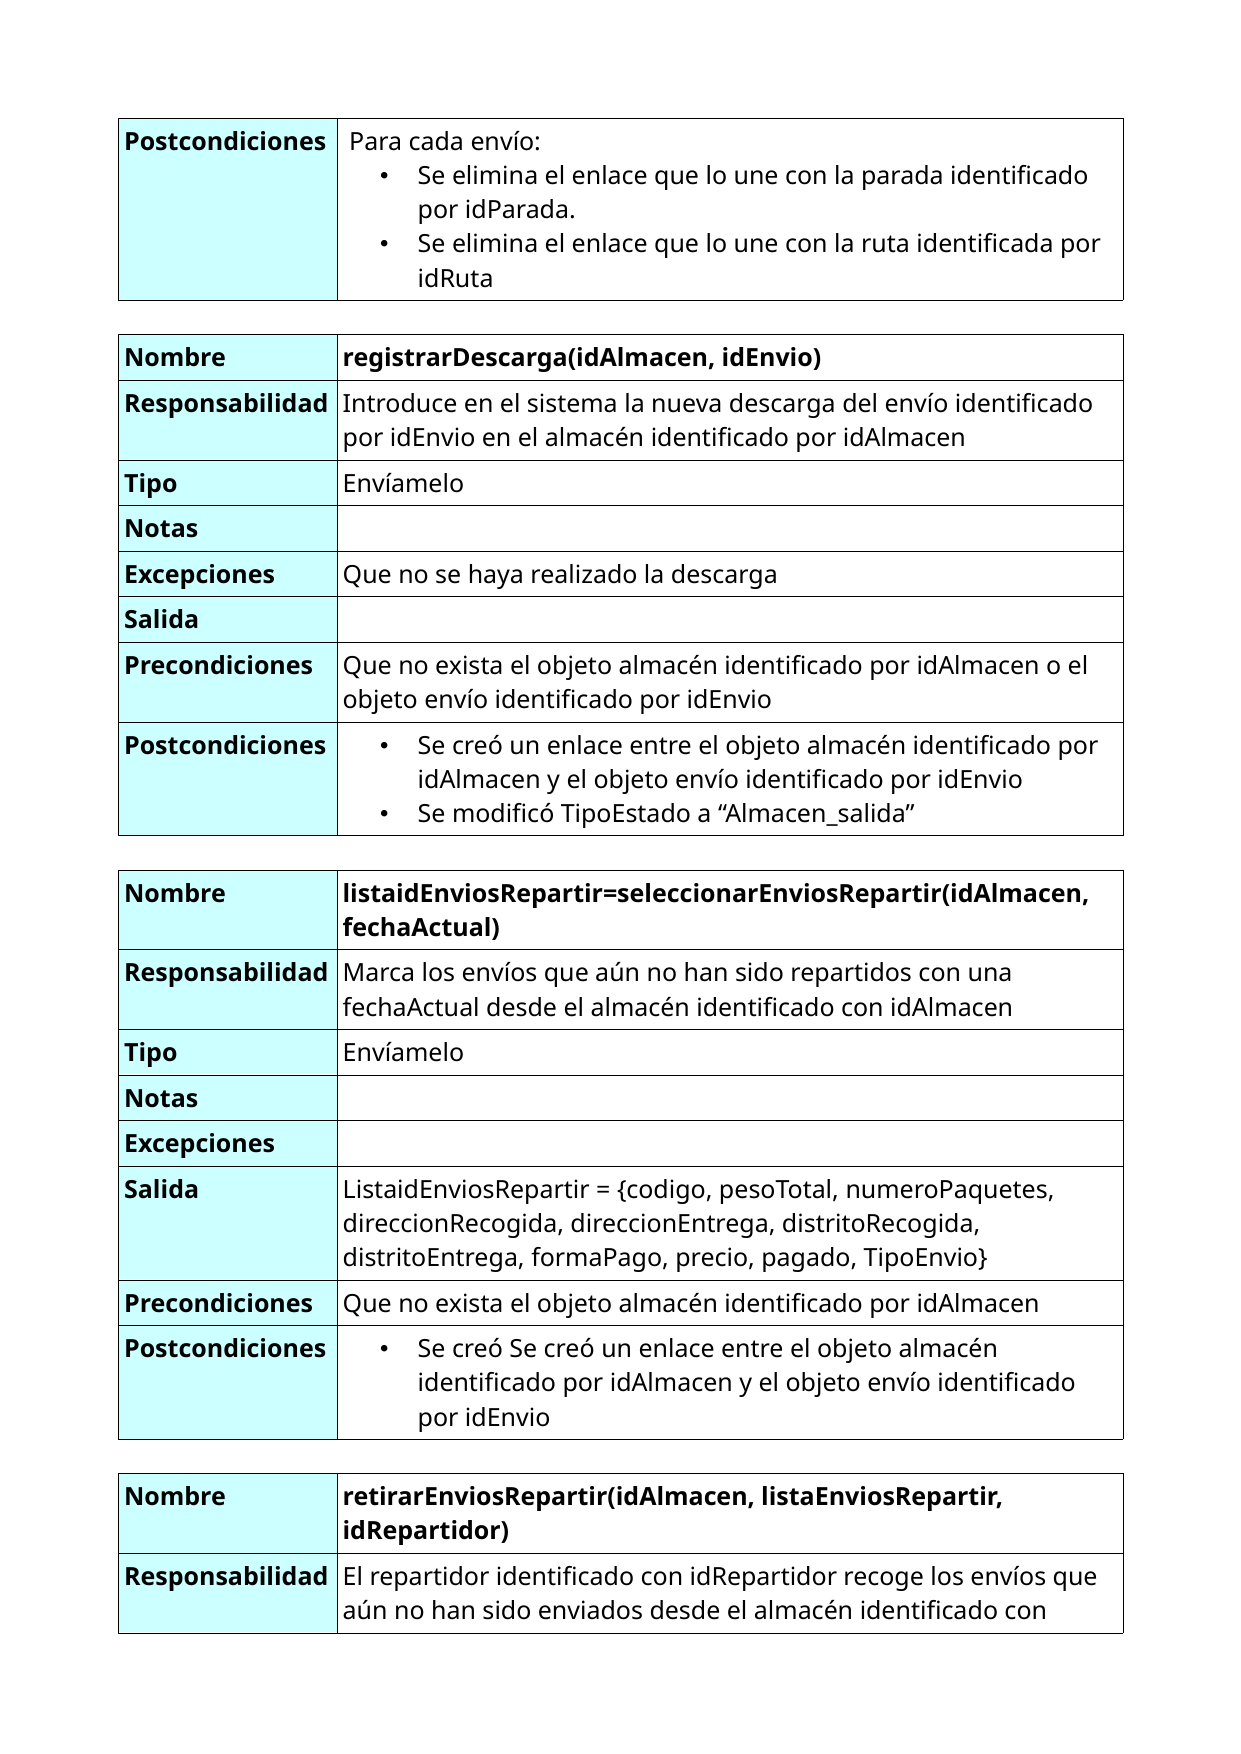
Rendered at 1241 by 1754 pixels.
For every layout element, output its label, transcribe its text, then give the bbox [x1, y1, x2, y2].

table_cell Postcondiciones [119, 723, 337, 835]
table_cell Precondiciones [119, 643, 337, 722]
table_cell Responsabilidad [119, 381, 337, 459]
table_cell Excepciones [119, 552, 337, 596]
table_cell Responsabilidad [119, 1554, 337, 1632]
table_cell Salida [119, 1167, 337, 1279]
table_cell Envíamelo [338, 1030, 1123, 1074]
table_header Nombre [119, 1474, 337, 1553]
table_cell Que no exista el objeto almacén identificado por idAlmacen o el objeto envío identificado por idEnvio [338, 643, 1123, 722]
table_cell Notas [119, 1076, 337, 1120]
table_cell Que no se haya realizado la descarga [338, 552, 1123, 596]
table_cell Que no exista el objeto almacén identificado por idAlmacen [338, 1281, 1123, 1325]
table_header retirarEnviosRepartir(idAlmacen, listaEnviosRepartir, idRepartidor) [338, 1474, 1123, 1553]
table_cell Envíamelo [338, 461, 1123, 505]
table_cell Se creó un enlace entre el objeto almacén identificado por idAlmacen y el objeto envío identificado por idEnvio Se modificó TipoEstado a “Almacen_salida” [338, 723, 1123, 835]
table_cell Se creó Se creó un enlace entre el objeto almacén identificado por idAlmacen y el objeto envío identificado por idEnvio [338, 1326, 1123, 1439]
table_cell [338, 597, 1123, 642]
table_cell Notas [119, 506, 337, 551]
table_cell Introduce en el sistema la nueva descarga del envío identificado por idEnvio en el almacén identificado por idAlmacen [338, 381, 1123, 459]
table_cell Tipo [119, 461, 337, 505]
table_cell Precondiciones [119, 1281, 337, 1325]
table_header listaidEnviosRepartir=seleccionarEnviosRepartir(idAlmacen, fechaActual) [338, 871, 1123, 949]
table_cell Postcondiciones [119, 1326, 337, 1439]
table_cell Marca los envíos que aún no han sido repartidos con una fechaActual desde el almacén identificado con idAlmacen [338, 950, 1123, 1029]
table_cell [338, 1076, 1123, 1120]
table_cell ListaidEnviosRepartir = {codigo, pesoTotal, numeroPaquetes, direccionRecogida, direccionEntrega, distritoRecogida, distritoEntrega, formaPago, precio, pagado, TipoEnvio} [338, 1167, 1123, 1279]
table_cell El repartidor identificado con idRepartidor recoge los envíos que aún no han sido enviados desde el almacén identificado con [338, 1554, 1123, 1632]
table_cell Excepciones [119, 1121, 337, 1166]
table_cell Postcondiciones [119, 119, 337, 300]
table_cell [338, 1121, 1123, 1166]
table_header Nombre [119, 335, 337, 380]
table_cell [338, 506, 1123, 551]
table_header registrarDescarga(idAlmacen, idEnvio) [338, 335, 1123, 380]
table_cell Para cada envío: Se elimina el enlace que lo une con la parada identificado por idParada. Se elimina el enlace que lo une con la ruta identificada por idRuta [338, 119, 1123, 300]
table_cell Responsabilidad [119, 950, 337, 1029]
table_header Nombre [119, 871, 337, 949]
table_cell Salida [119, 597, 337, 642]
table_cell Tipo [119, 1030, 337, 1074]
